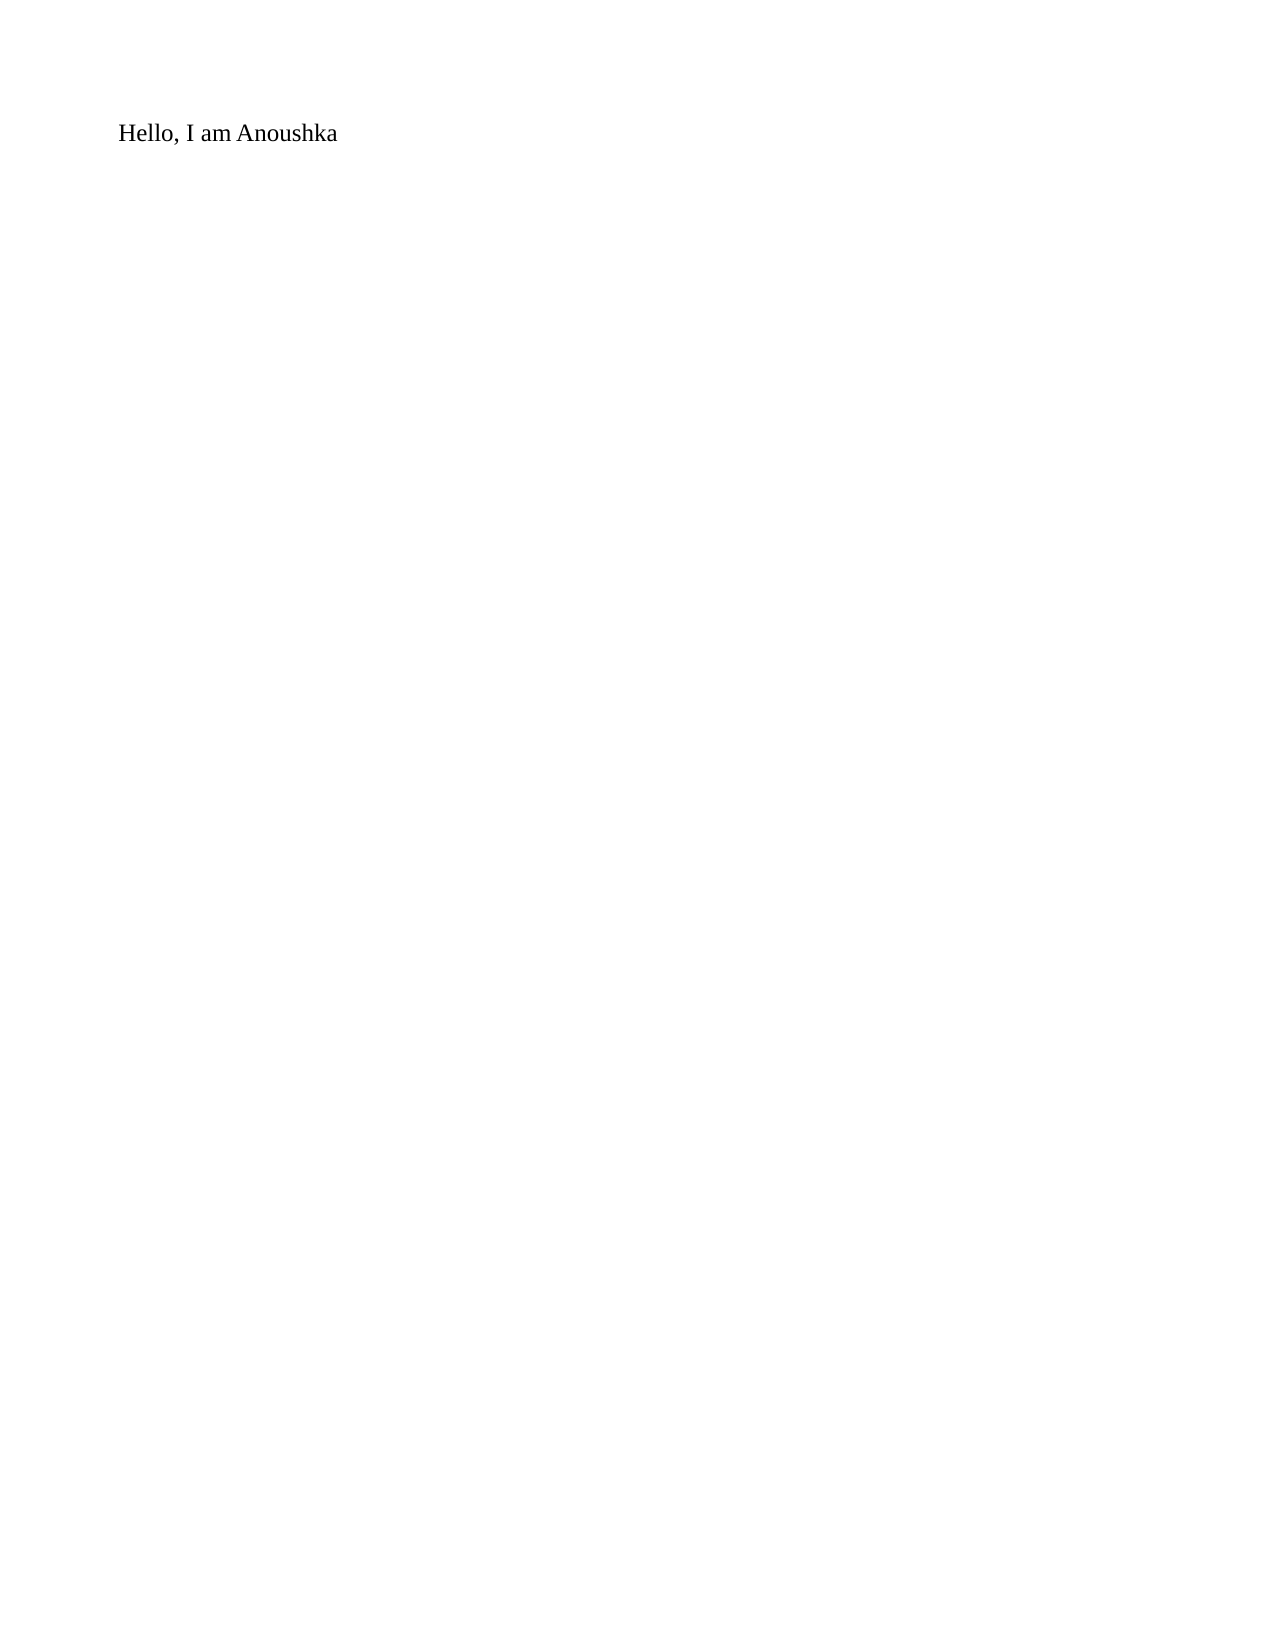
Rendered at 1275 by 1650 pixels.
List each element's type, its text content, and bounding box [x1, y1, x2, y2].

text Hello, I am Anoushka [118, 118, 1157, 147]
